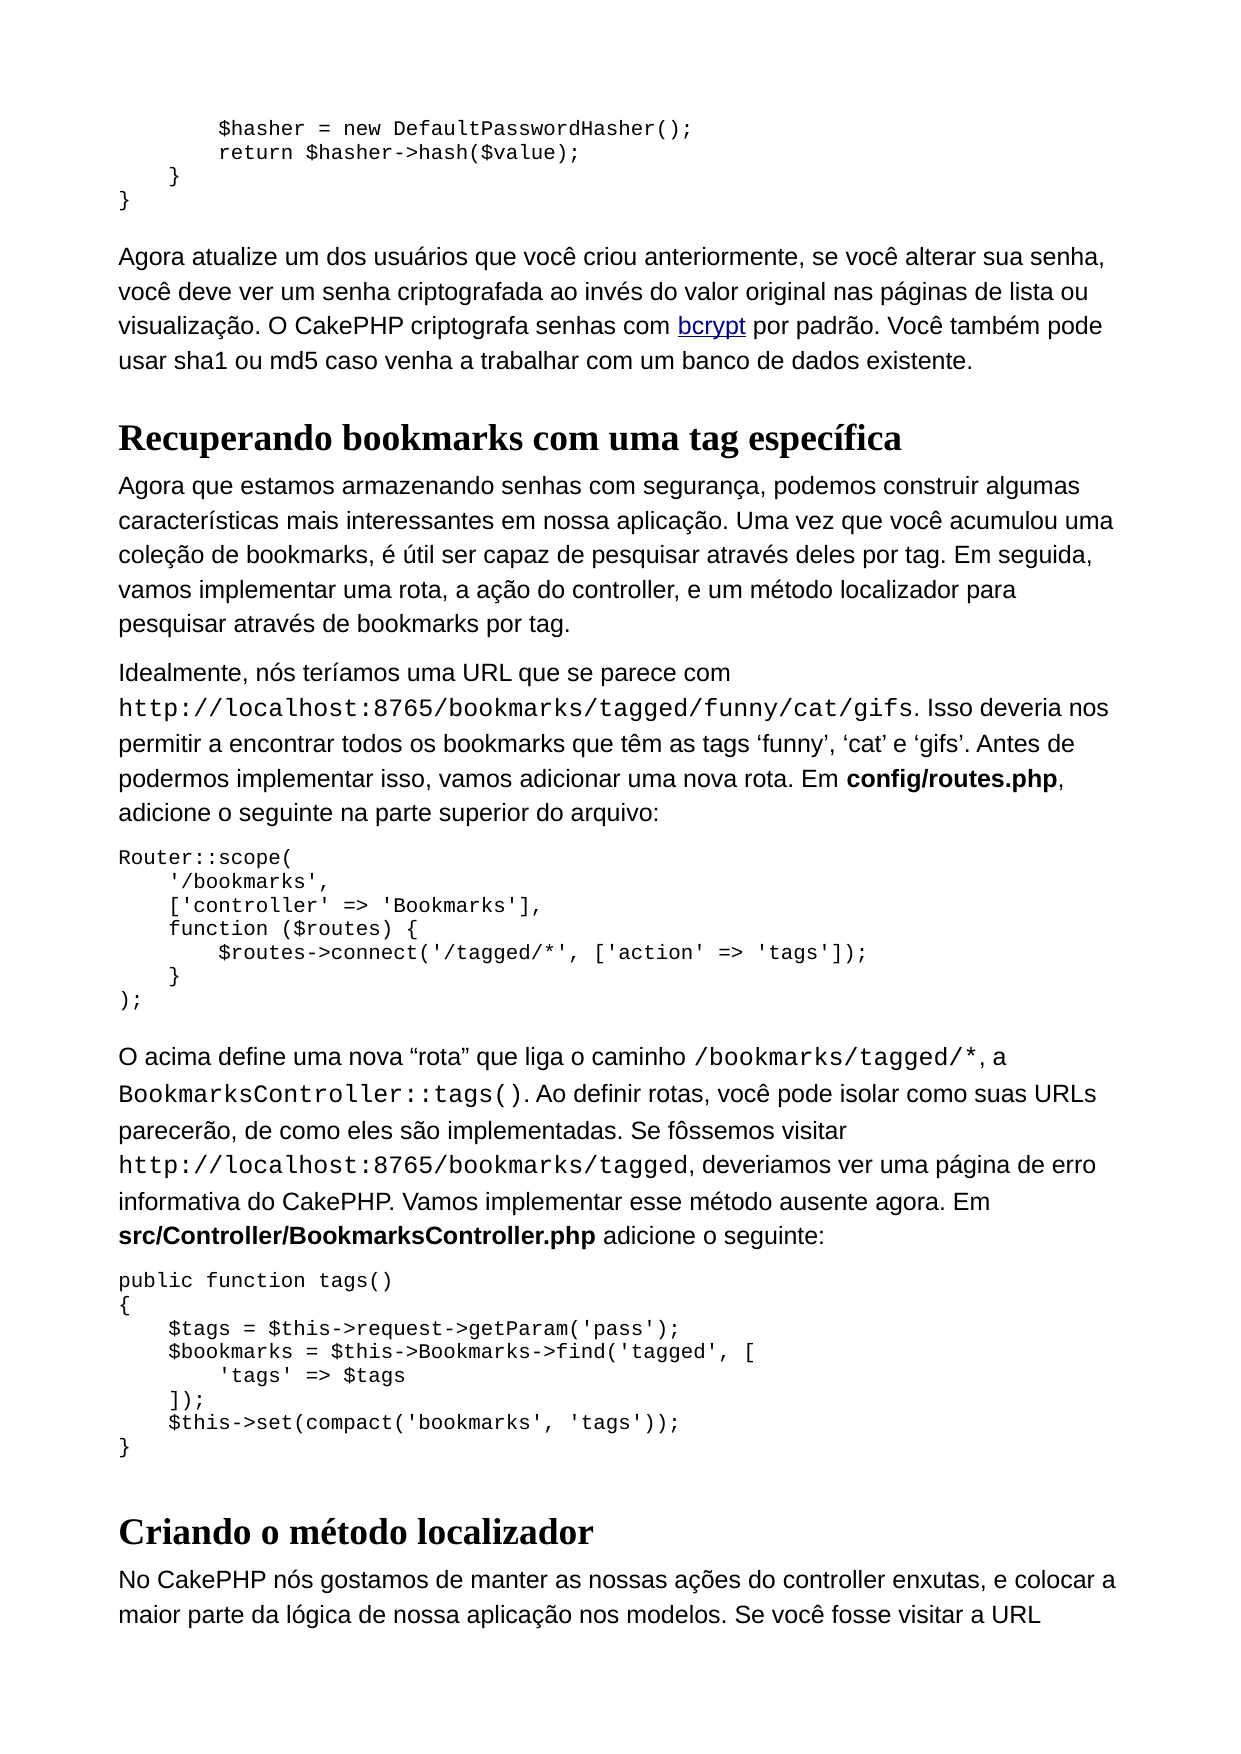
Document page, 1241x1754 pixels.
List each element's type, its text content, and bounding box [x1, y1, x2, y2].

text function ($routes) { [118, 918, 1122, 942]
text ]); [118, 1388, 1122, 1412]
text Agora atualize um dos usuários que você criou anteriormente, se você alterar sua senha, você deve ver um senha criptografada ao invés do valor original nas páginas de lista ou visualização. O CakePHP criptografa senhas com bcrypt por padrão. Você também pode usar sha1 ou md5 caso venha a trabalhar com um banco de dados existente. [118, 242, 1122, 374]
text '/bookmarks', [118, 871, 1122, 894]
text No CakePHP nós gostamos de manter as nossas ações do controller enxutas, e colocar a maior parte da lógica de nossa aplicação nos modelos. Se você fosse visitar a URL [118, 1565, 1122, 1629]
text ); [118, 989, 1122, 1013]
text O acima define uma nova “rota” que liga o caminho /bookmarks/tagged/*, a BookmarksController::tags(). Ao definir rotas, você pode isolar como suas URLs parecerão, de como eles são implementadas. Se fôssemos visitar http://localhost:8765/bookmarks/tagged, deveriamos ver uma página de erro informativa do CakePHP. Vamos implementar esse método ausente agora. Em src/Controller/BookmarksController.php adicione o seguinte: [118, 1042, 1122, 1250]
subtitle Recuperando bookmarks com uma tag específica [118, 416, 1122, 459]
text ['controller' => 'Bookmarks'], [118, 894, 1122, 918]
text } [118, 165, 1122, 189]
text { [118, 1294, 1122, 1318]
text } [118, 966, 1122, 989]
text $this->set(compact('bookmarks', 'tags')); [118, 1412, 1122, 1436]
text } [118, 189, 1122, 213]
text Agora que estamos armazenando senhas com segurança, podemos construir algumas características mais interessantes em nossa aplicação. Uma vez que você acumulou uma coleção de bookmarks, é útil ser capaz de pesquisar através deles por tag. Em seguida, vamos implementar uma rota, a ação do controller, e um método localizador para pesquisar através de bookmarks por tag. [118, 471, 1122, 638]
text $tags = $this->request->getParam('pass'); [118, 1318, 1122, 1341]
text $bookmarks = $this->Bookmarks->find('tagged', [ [118, 1341, 1122, 1365]
subtitle Criando o método localizador [118, 1510, 1122, 1553]
text public function tags() [118, 1270, 1122, 1294]
text } [118, 1436, 1122, 1459]
text $hasher = new DefaultPasswordHasher(); [118, 118, 1122, 142]
text 'tags' => $tags [118, 1365, 1122, 1388]
text Router::scope( [118, 847, 1122, 871]
text $routes->connect('/tagged/*', ['action' => 'tags']); [118, 942, 1122, 966]
text return $hasher->hash($value); [118, 142, 1122, 165]
text Idealmente, nós teríamos uma URL que se parece com http://localhost:8765/bookmarks/tagged/funny/cat/gifs. Isso deveria nos permitir a encontrar todos os bookmarks que têm as tags ‘funny’, ‘cat’ e ‘gifs’. Antes de podermos implementar isso, vamos adicionar uma nova rota. Em config/routes.php, adicione o seguinte na parte superior do arquivo: [118, 658, 1122, 827]
